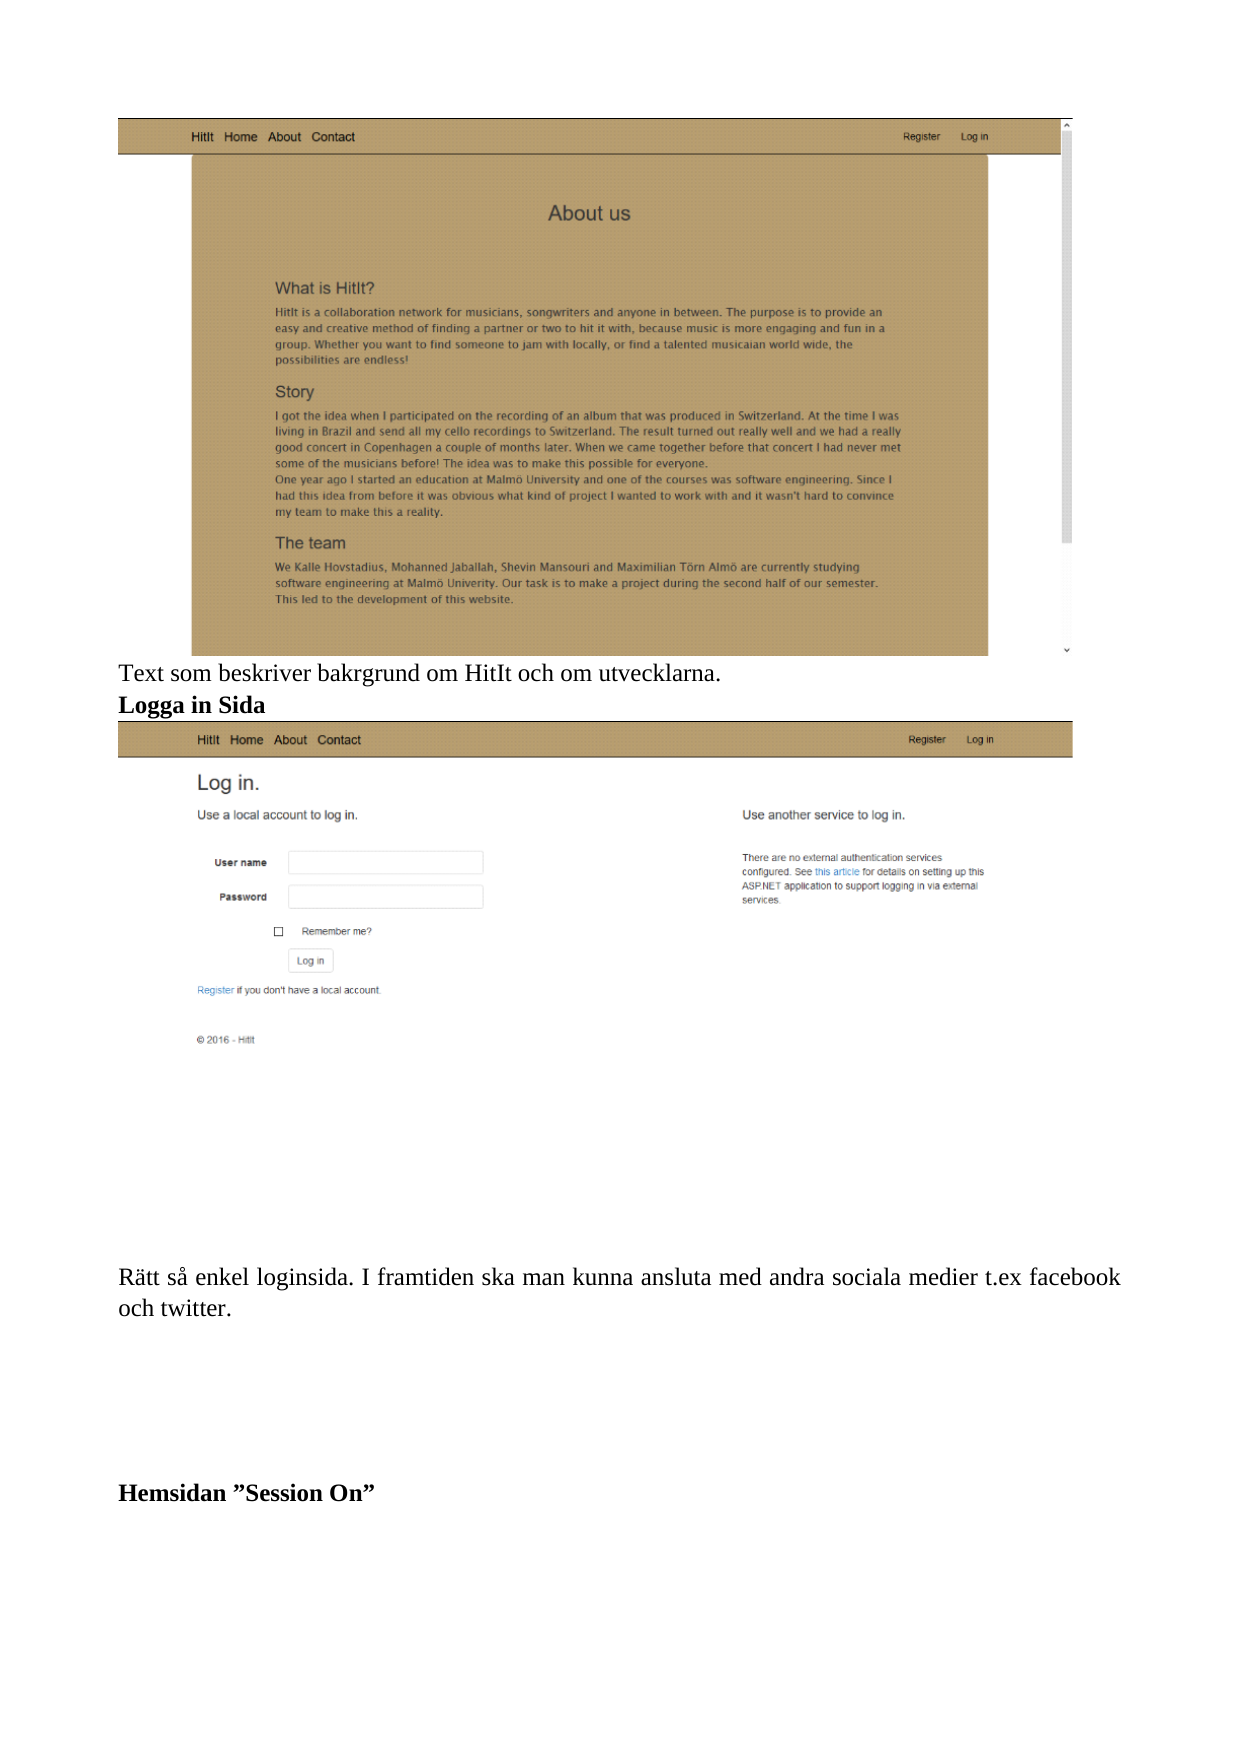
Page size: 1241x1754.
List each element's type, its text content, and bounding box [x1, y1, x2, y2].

text Logga in Sida [118, 690, 1122, 719]
text Rätt så enkel loginsida. I framtiden ska man kunna ansluta med andra sociala medier t.ex facebook och twitter. [118, 1262, 1122, 1322]
text Hemsidan ”Session On” [118, 1478, 1122, 1507]
text Text som beskriver bakrgrund om HitIt och om utvecklarna. [118, 658, 1122, 687]
